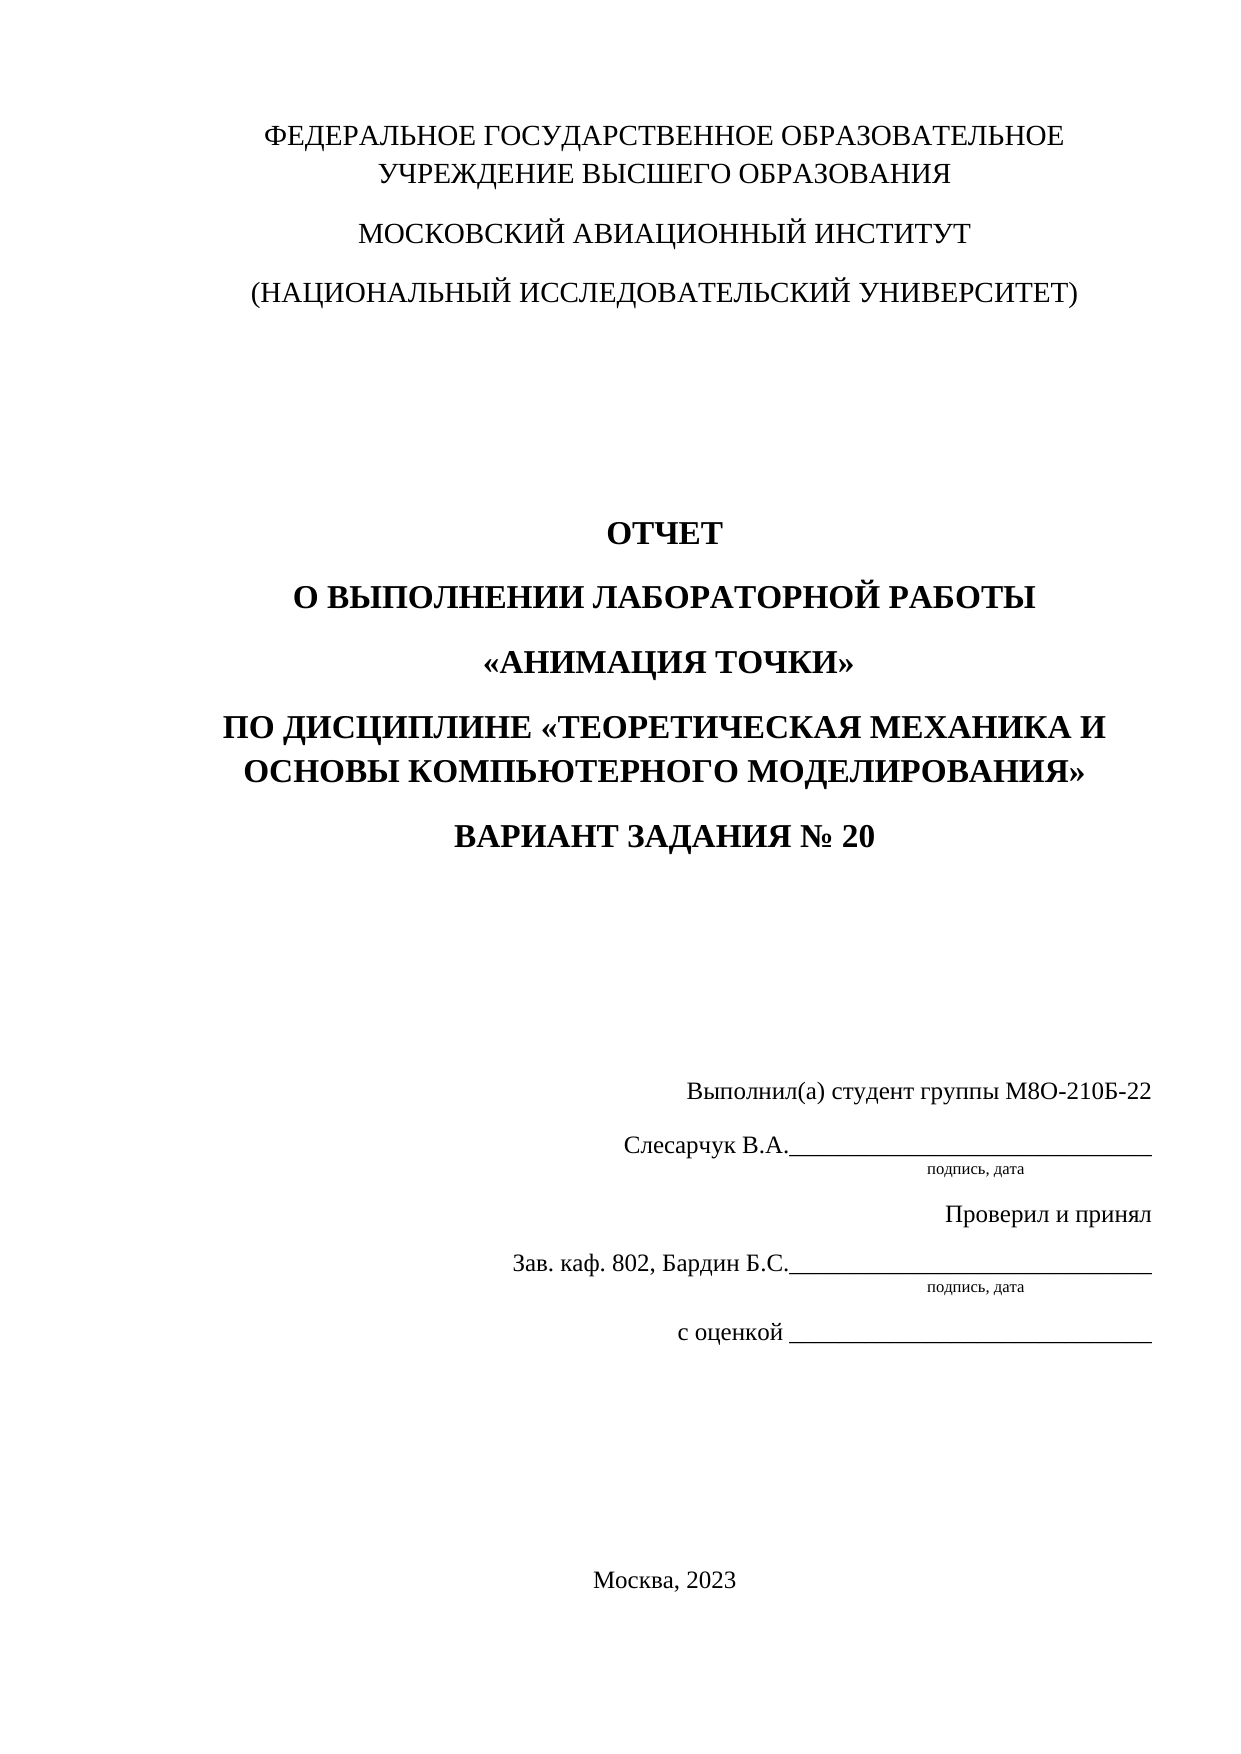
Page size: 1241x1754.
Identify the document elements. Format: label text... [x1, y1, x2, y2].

text Выполнил(а) студент группы М8О-210Б-22 [177, 1076, 1152, 1105]
text подпись, дата [177, 1159, 1152, 1178]
text МОСКОВСКИЙ АВИАЦИОННЫЙ ИНСТИТУТ [177, 216, 1152, 249]
text (НАЦИОНАЛЬНЫЙ ИССЛЕДОВАТЕЛЬСКИЙ УНИВЕРСИТЕТ) [177, 275, 1152, 309]
text подпись, дата [177, 1277, 1152, 1296]
text ОТЧЕТ [177, 513, 1152, 551]
text Зав. каф. 802, Бардин Б.С._____________________________ [177, 1248, 1152, 1277]
text ФЕДЕРАЛЬНОЕ ГОСУДАРСТВЕННОЕ ОБРАЗОВАТЕЛЬНОЕ УЧРЕЖДЕНИЕ ВЫСШЕГО ОБРАЗОВАНИЯ [177, 118, 1152, 190]
text ВАРИАНТ ЗАДАНИЯ № 20 [177, 817, 1152, 855]
text Москва, 2023 [177, 1565, 1152, 1594]
text ПО ДИСЦИПЛИНЕ «ТЕОРЕТИЧЕСКАЯ МЕХАНИКА И ОСНОВЫ КОМПЬЮТЕРНОГО МОДЕЛИРОВАНИЯ» [177, 708, 1152, 790]
text О ВЫПОЛНЕНИИ ЛАБОРАТОРНОЙ РАБОТЫ [177, 578, 1152, 616]
text Слесарчук В.А._____________________________ [177, 1130, 1152, 1159]
text Проверил и принял [177, 1199, 1152, 1227]
text с оценкой _____________________________ [177, 1317, 1152, 1346]
text «АНИМАЦИЯ ТОЧКИ» [177, 643, 1152, 681]
